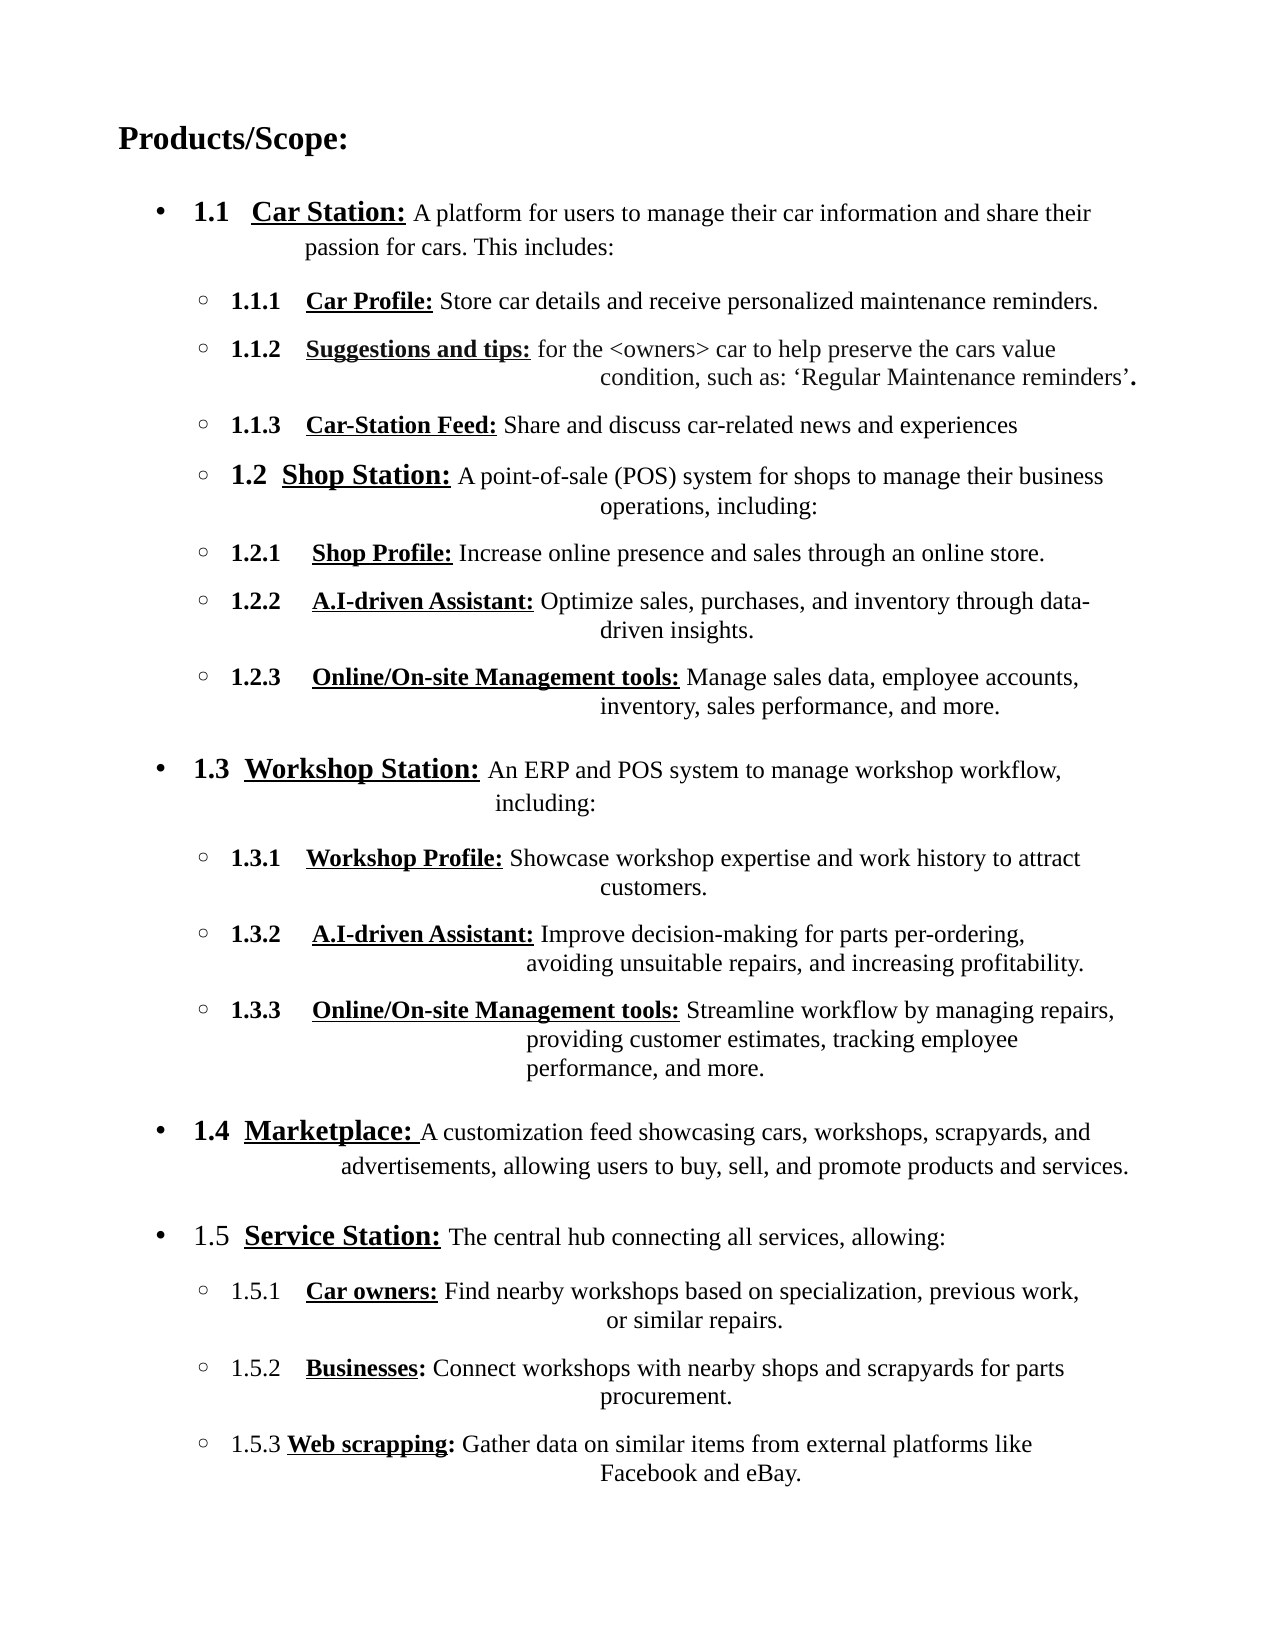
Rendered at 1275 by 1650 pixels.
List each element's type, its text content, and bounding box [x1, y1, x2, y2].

subtitle 1.3.3 Online/On-site Management tools: Streamline workflow by managing repairs, providing customer estimates, tracking employee performance, and more. [193, 996, 1157, 1082]
subtitle 1.5 Service Station: The central hub connecting all services, allowing: [156, 1218, 1157, 1251]
subtitle 1.5.2 Businesses: Connect workshops with nearby shops and scrapyards for parts procurement. [193, 1353, 1157, 1410]
subtitle Products/Scope: [118, 118, 1157, 156]
subtitle 1.3.2 A.I-driven Assistant: Improve decision-making for parts per-ordering, avoiding unsuitable repairs, and increasing profitability. [193, 919, 1157, 977]
subtitle 1.2 Shop Station: A point-of-sale (POS) system for shops to manage their business operations, including: [193, 457, 1157, 520]
subtitle 1.3 Workshop Station: An ERP and POS system to manage workshop workflow, including: [156, 751, 1157, 818]
subtitle 1.4 Marketplace: A customization feed showcasing cars, workshops, scrapyards, and advertisements, allowing users to buy, sell, and promote products and services. [156, 1113, 1157, 1180]
subtitle 1.2.2 A.I-driven Assistant: Optimize sales, purchases, and inventory through data- driven insights. [193, 586, 1157, 643]
subtitle 1.3.1 Workshop Profile: Showcase workshop expertise and work history to attract customers. [193, 843, 1157, 901]
subtitle 1.5.3 Web scrapping: Gather data on similar items from external platforms like Facebook and eBay. [193, 1429, 1157, 1486]
subtitle 1.2.1 Shop Profile: Increase online presence and sales through an online store. [193, 538, 1157, 567]
subtitle 1.2.3 Online/On-site Management tools: Manage sales data, employee accounts, inventory, sales performance, and more. [193, 662, 1157, 720]
subtitle 1.1.3 Car-Station Feed: Share and discuss car-related news and experiences [193, 410, 1157, 439]
subtitle 1.1.1 Car Profile: Store car details and receive personalized maintenance reminders. [193, 286, 1157, 315]
subtitle 1.1 Car Station: A platform for users to manage their car information and share their passion for cars. This includes: [156, 194, 1157, 261]
subtitle 1.5.1 Car owners: Find nearby workshops based on specialization, previous work, or similar repairs. [193, 1276, 1157, 1334]
subtitle 1.1.2 Suggestions and tips: for the <owners> car to help preserve the cars value condition, such as: ‘Regular Maintenance reminders’. [193, 334, 1157, 391]
